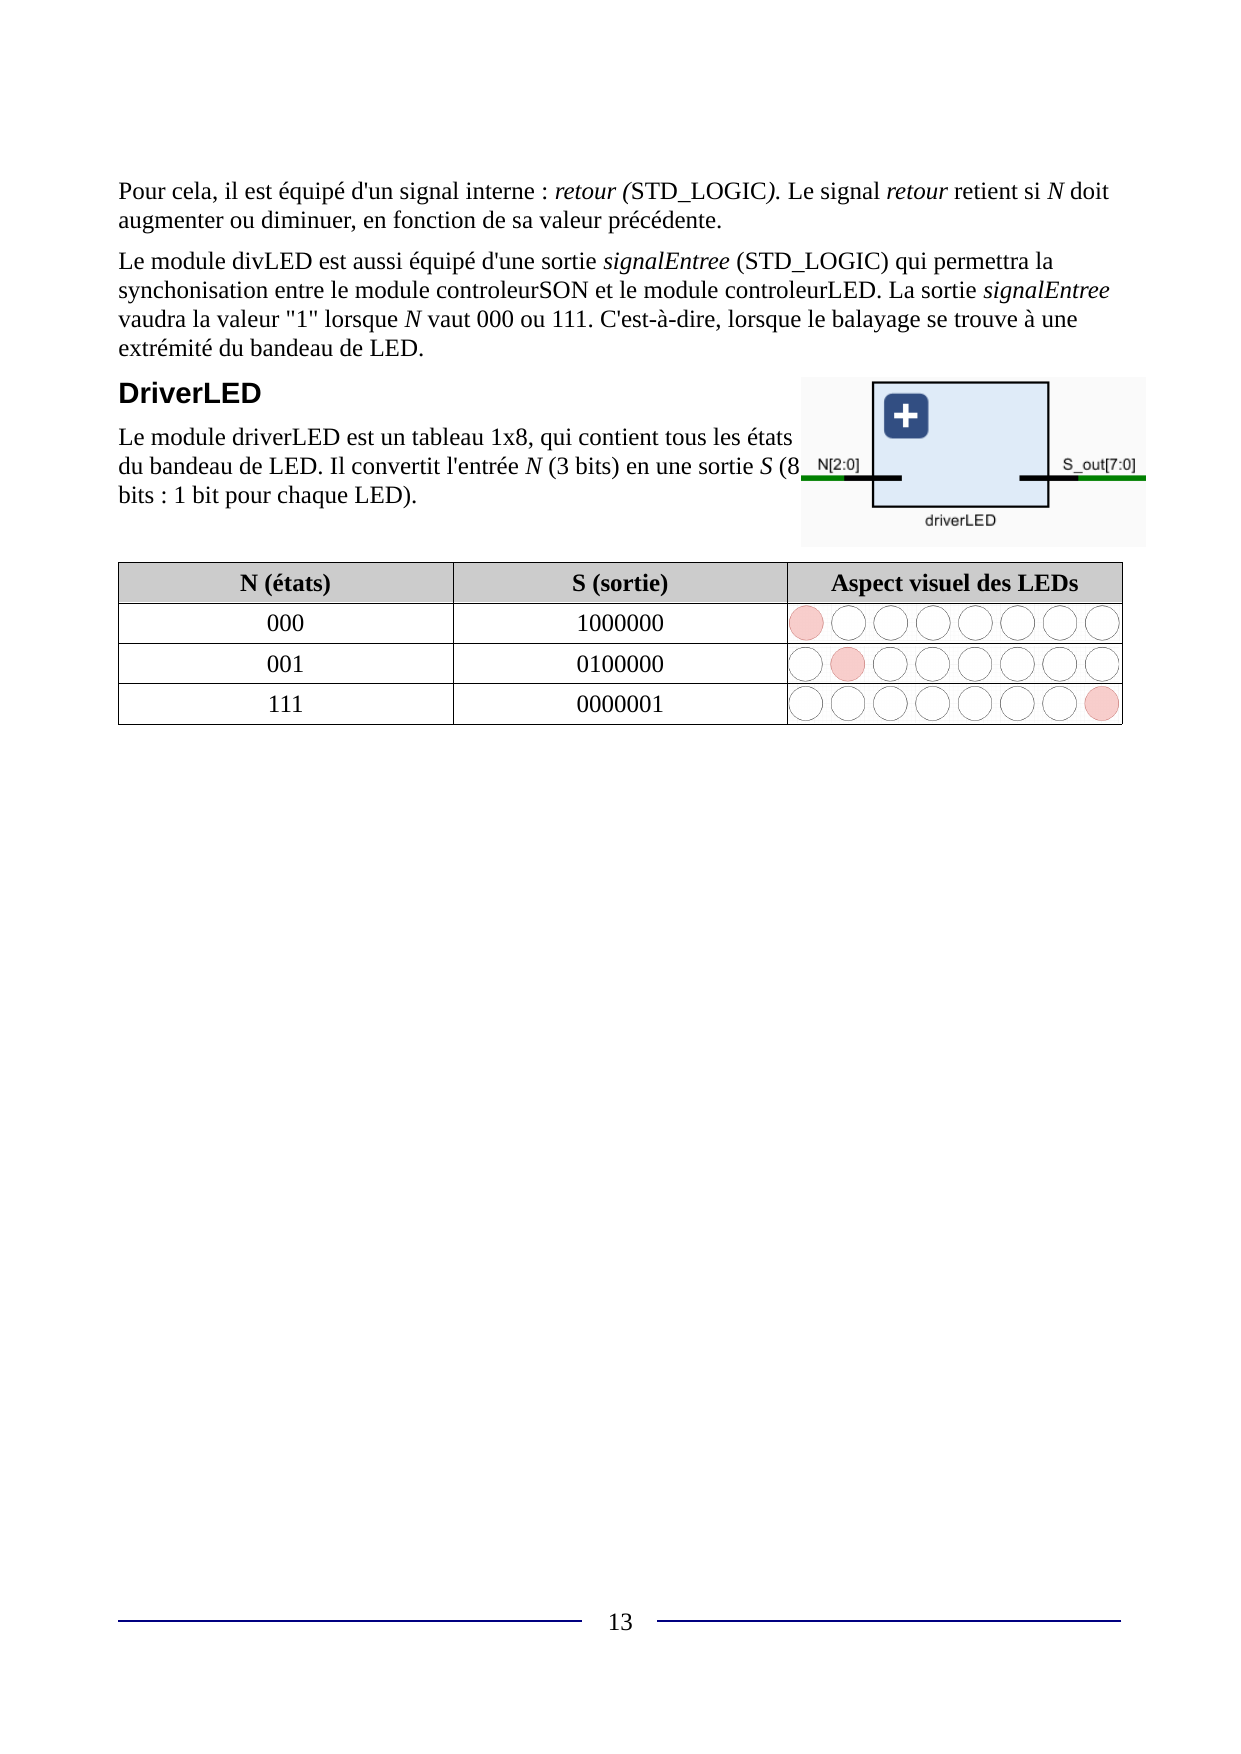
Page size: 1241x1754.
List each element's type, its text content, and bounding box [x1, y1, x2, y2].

table_header N (états) [119, 563, 453, 602]
picture [801, 377, 1146, 547]
subtitle DriverLED [118, 376, 1122, 410]
picture [788, 646, 1120, 682]
table_header Aspect visuel des LEDs [788, 563, 1122, 602]
table_cell 0000001 [454, 684, 787, 723]
table_cell 1000000 [454, 604, 787, 643]
table_cell 000 [119, 604, 453, 643]
picture [788, 684, 1120, 723]
table_cell 111 [119, 684, 453, 723]
text Pour cela, il est équipé d'un signal interne : retour (STD_LOGIC). Le signal retour retient si N doit augmenter ou diminuer, en fonction de sa valeur précédente. [118, 176, 1122, 234]
text Le module divLED est aussi équipé d'une sortie signalEntree (STD_LOGIC) qui permettra la synchonisation entre le module controleurSON et le module controleurLED. La sortie signalEntree vaudra la valeur "1" lorsque N vaut 000 ou 111. C'est-à-dire, lorsque le balayage se trouve à une extrémité du bandeau de LED. [118, 246, 1122, 361]
picture [789, 604, 1120, 641]
table_cell 0100000 [454, 644, 787, 683]
table_cell 001 [119, 644, 453, 683]
table_header S (sortie) [454, 563, 787, 602]
text Le module driverLED est un tableau 1x8, qui contient tous les états du bandeau de LED. Il convertit l'entrée N (3 bits) en une sortie S (8 bits : 1 bit pour chaque LED). [118, 422, 801, 508]
